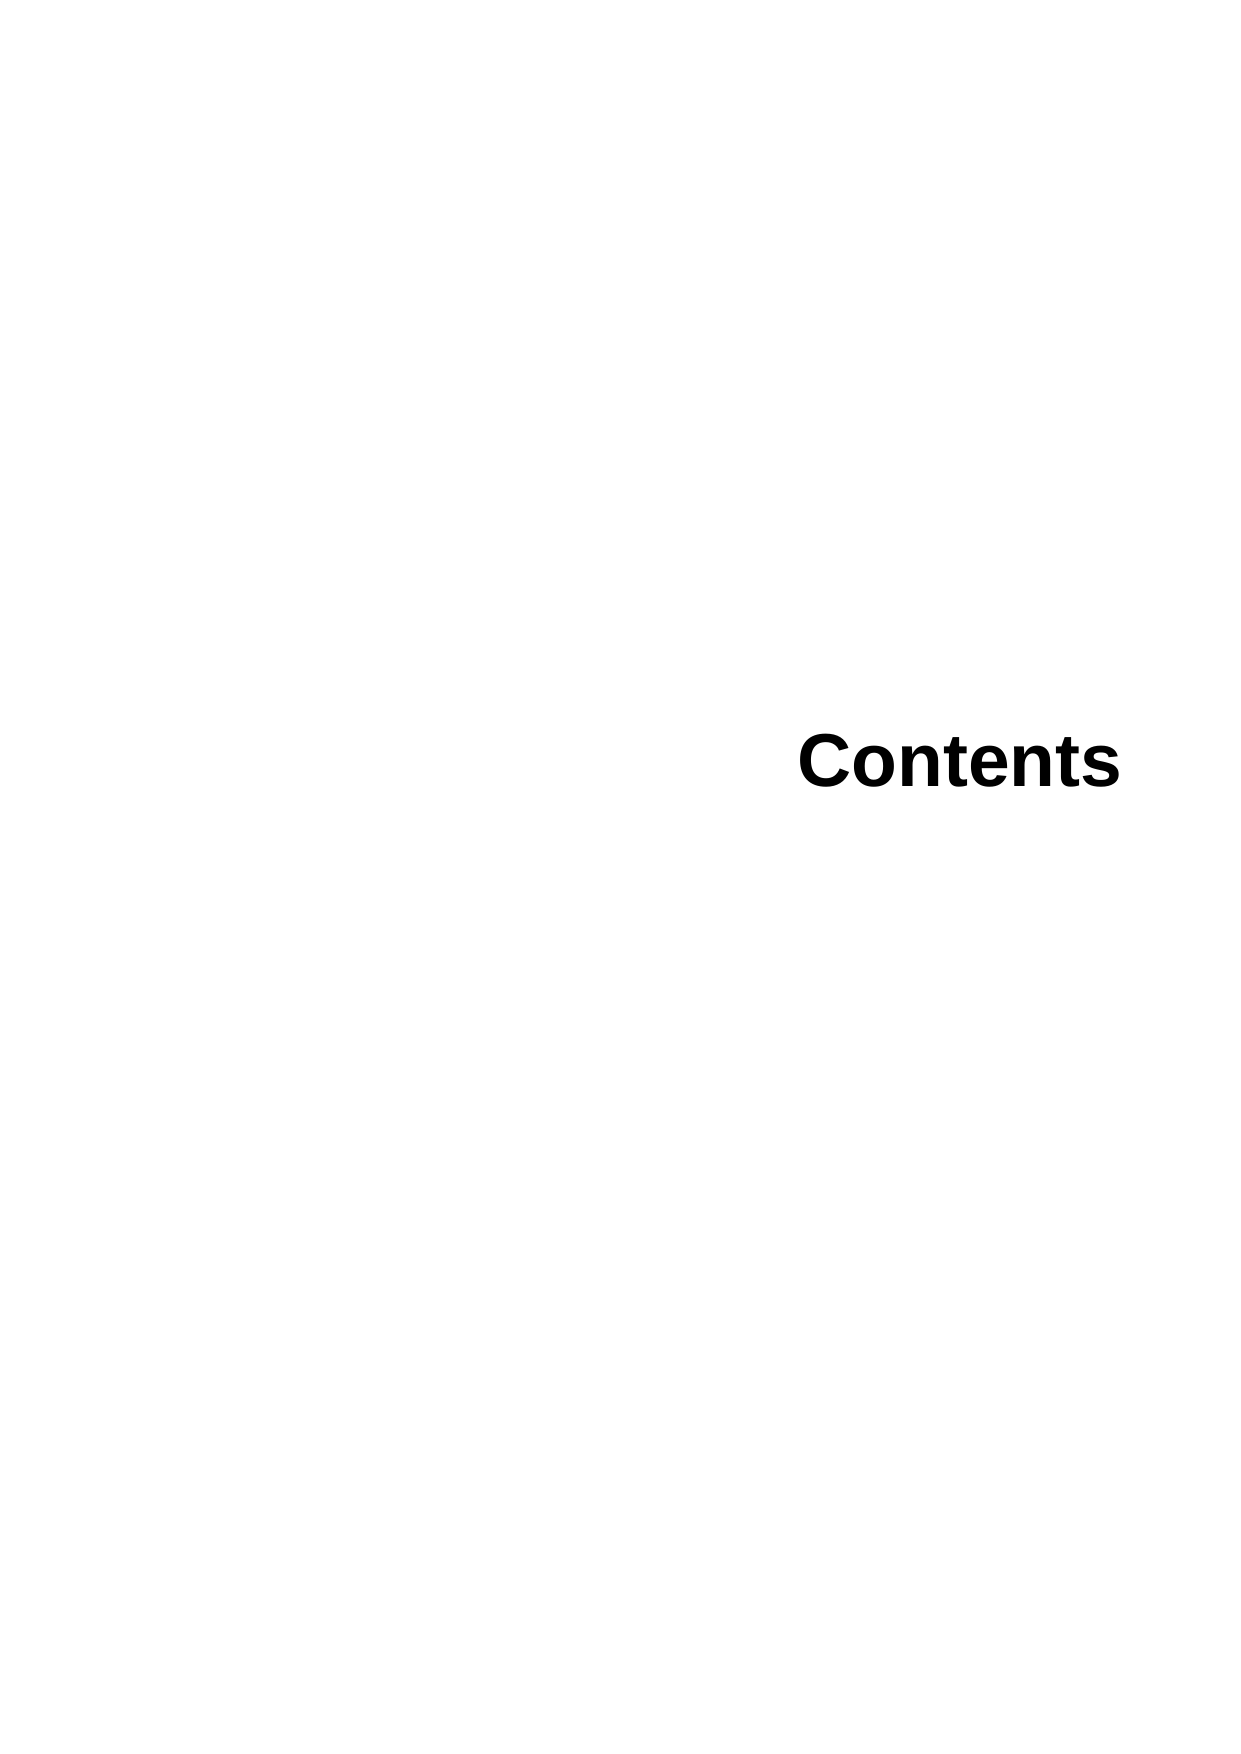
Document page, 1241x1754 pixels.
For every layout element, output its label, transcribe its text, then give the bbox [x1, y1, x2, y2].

text Contents [118, 716, 1122, 802]
